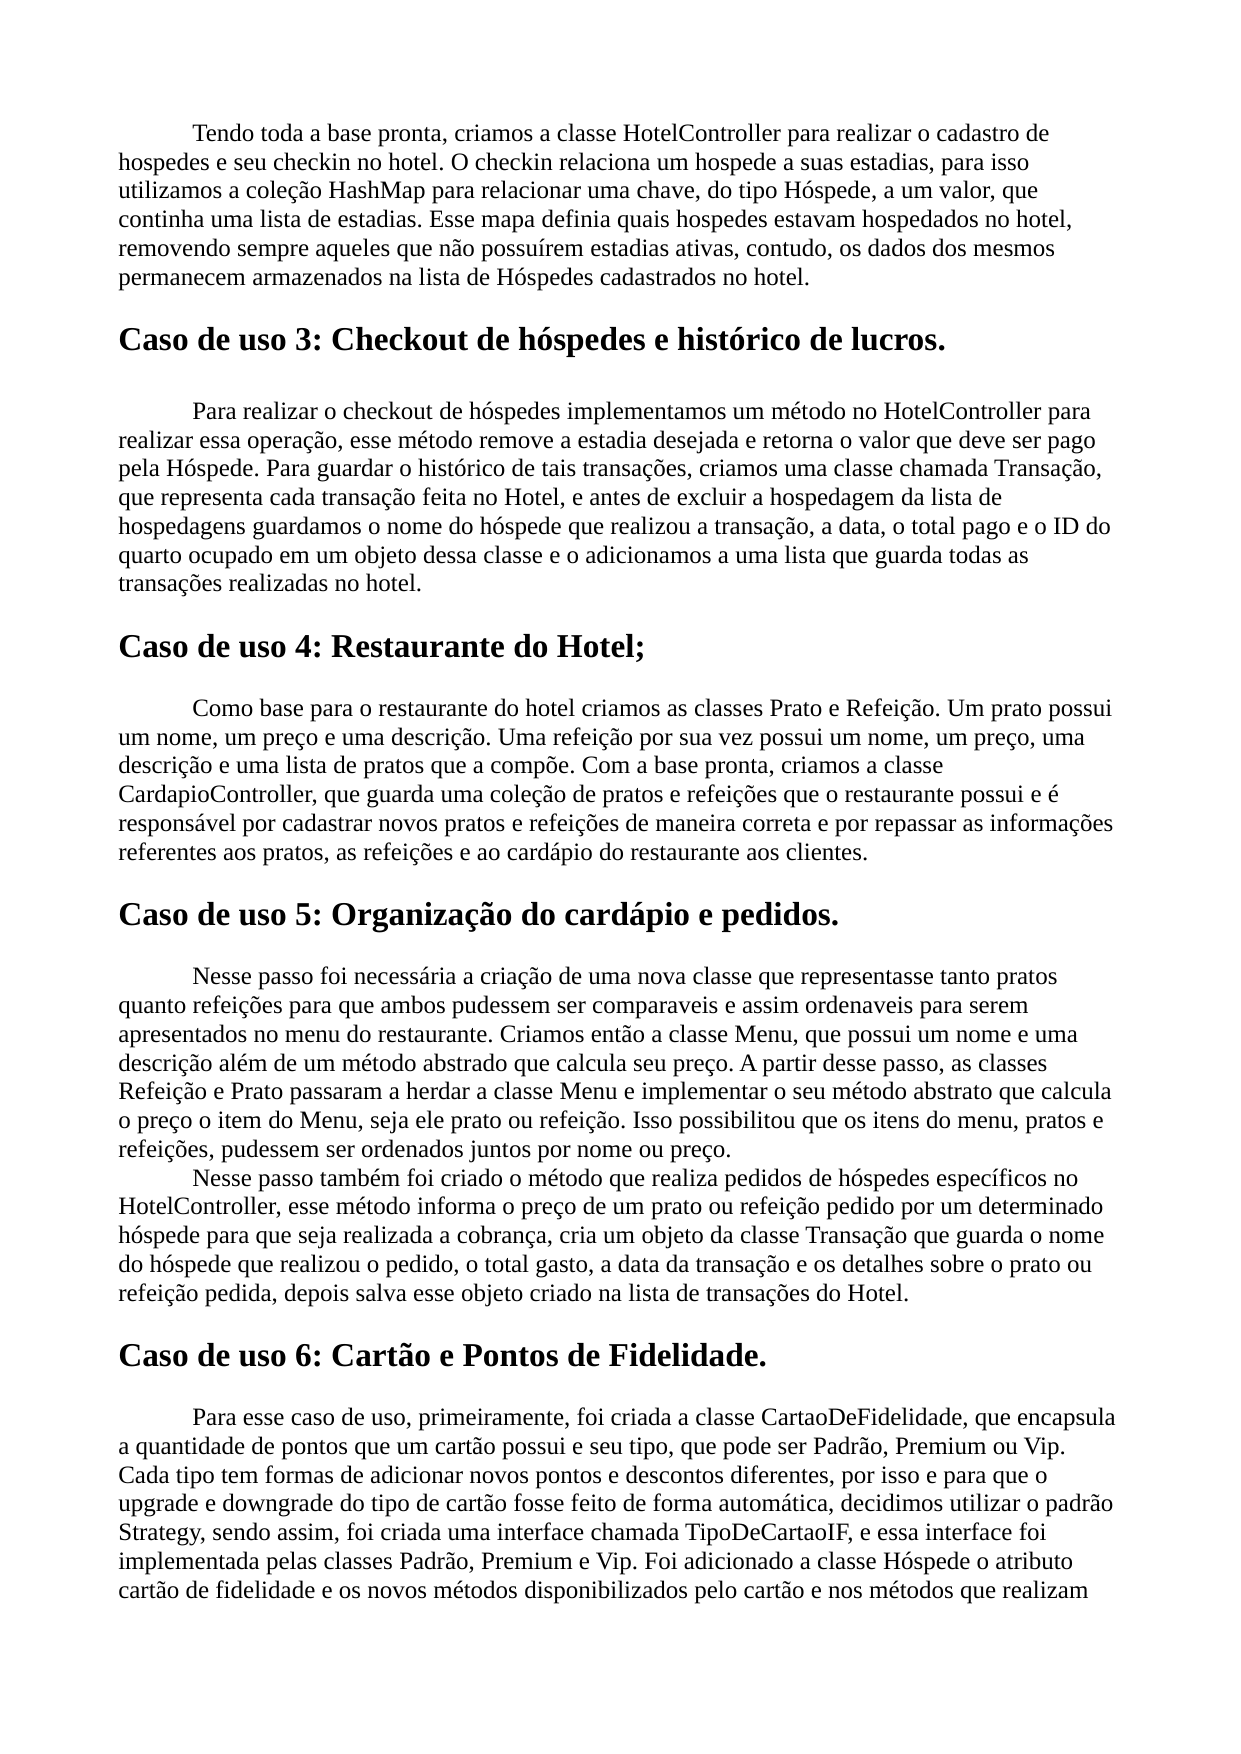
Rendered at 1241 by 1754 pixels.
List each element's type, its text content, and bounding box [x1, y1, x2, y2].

text Caso de uso 6: Cartão e Pontos de Fidelidade. [118, 1335, 1122, 1373]
text Nesse passo também foi criado o método que realiza pedidos de hóspedes específicos no HotelController, esse método informa o preço de um prato ou refeição pedido por um determinado hóspede para que seja realizada a cobrança, cria um objeto da classe Transação que guarda o nome do hóspede que realizou o pedido, o total gasto, a data da transação e os detalhes sobre o prato ou refeição pedida, depois salva esse objeto criado na lista de transações do Hotel. [118, 1163, 1122, 1306]
text Caso de uso 5: Organização do cardápio e pedidos. [118, 894, 1122, 933]
text Nesse passo foi necessária a criação de uma nova classe que representasse tanto pratos quanto refeições para que ambos pudessem ser comparaveis e assim ordenaveis para serem apresentados no menu do restaurante. Criamos então a classe Menu, que possui um nome e uma descrição além de um método abstrado que calcula seu preço. A partir desse passo, as classes Refeição e Prato passaram a herdar a classe Menu e implementar o seu método abstrato que calcula o preço o item do Menu, seja ele prato ou refeição. Isso possibilitou que os itens do menu, pratos e refeições, pudessem ser ordenados juntos por nome ou preço. [118, 961, 1122, 1163]
text Caso de uso 4: Restaurante do Hotel; [118, 626, 1122, 664]
text Caso de uso 3: Checkout de hóspedes e histórico de lucros. [118, 319, 1122, 358]
text Para realizar o checkout de hóspedes implementamos um método no HotelController para realizar essa operação, esse método remove a estadia desejada e retorna o valor que deve ser pago pela Hóspede. Para guardar o histórico de tais transações, criamos uma classe chamada Transação, que representa cada transação feita no Hotel, e antes de excluir a hospedagem da lista de hospedagens guardamos o nome do hóspede que realizou a transação, a data, o total pago e o ID do quarto ocupado em um objeto dessa classe e o adicionamos a uma lista que guarda todas as transações realizadas no hotel. [118, 396, 1122, 597]
text Para esse caso de uso, primeiramente, foi criada a classe CartaoDeFidelidade, que encapsula a quantidade de pontos que um cartão possui e seu tipo, que pode ser Padrão, Premium ou Vip. Cada tipo tem formas de adicionar novos pontos e descontos diferentes, por isso e para que o upgrade e downgrade do tipo de cartão fosse feito de forma automática, decidimos utilizar o padrão Strategy, sendo assim, foi criada uma interface chamada TipoDeCartaoIF, e essa interface foi implementada pelas classes Padrão, Premium e Vip. Foi adicionado a classe Hóspede o atributo cartão de fidelidade e os novos métodos disponibilizados pelo cartão e nos métodos que realizam [118, 1402, 1122, 1603]
text Tendo toda a base pronta, criamos a classe HotelController para realizar o cadastro de hospedes e seu checkin no hotel. O checkin relaciona um hospede a suas estadias, para isso utilizamos a coleção HashMap para relacionar uma chave, do tipo Hóspede, a um valor, que continha uma lista de estadias. Esse mapa definia quais hospedes estavam hospedados no hotel, removendo sempre aqueles que não possuírem estadias ativas, contudo, os dados dos mesmos permanecem armazenados na lista de Hóspedes cadastrados no hotel. [118, 118, 1122, 291]
text Como base para o restaurante do hotel criamos as classes Prato e Refeição. Um prato possui um nome, um preço e uma descrição. Uma refeição por sua vez possui um nome, um preço, uma descrição e uma lista de pratos que a compõe. Com a base pronta, criamos a classe CardapioController, que guarda uma coleção de pratos e refeições que o restaurante possui e é responsável por cadastrar novos pratos e refeições de maneira correta e por repassar as informações referentes aos pratos, as refeições e ao cardápio do restaurante aos clientes. [118, 693, 1122, 866]
